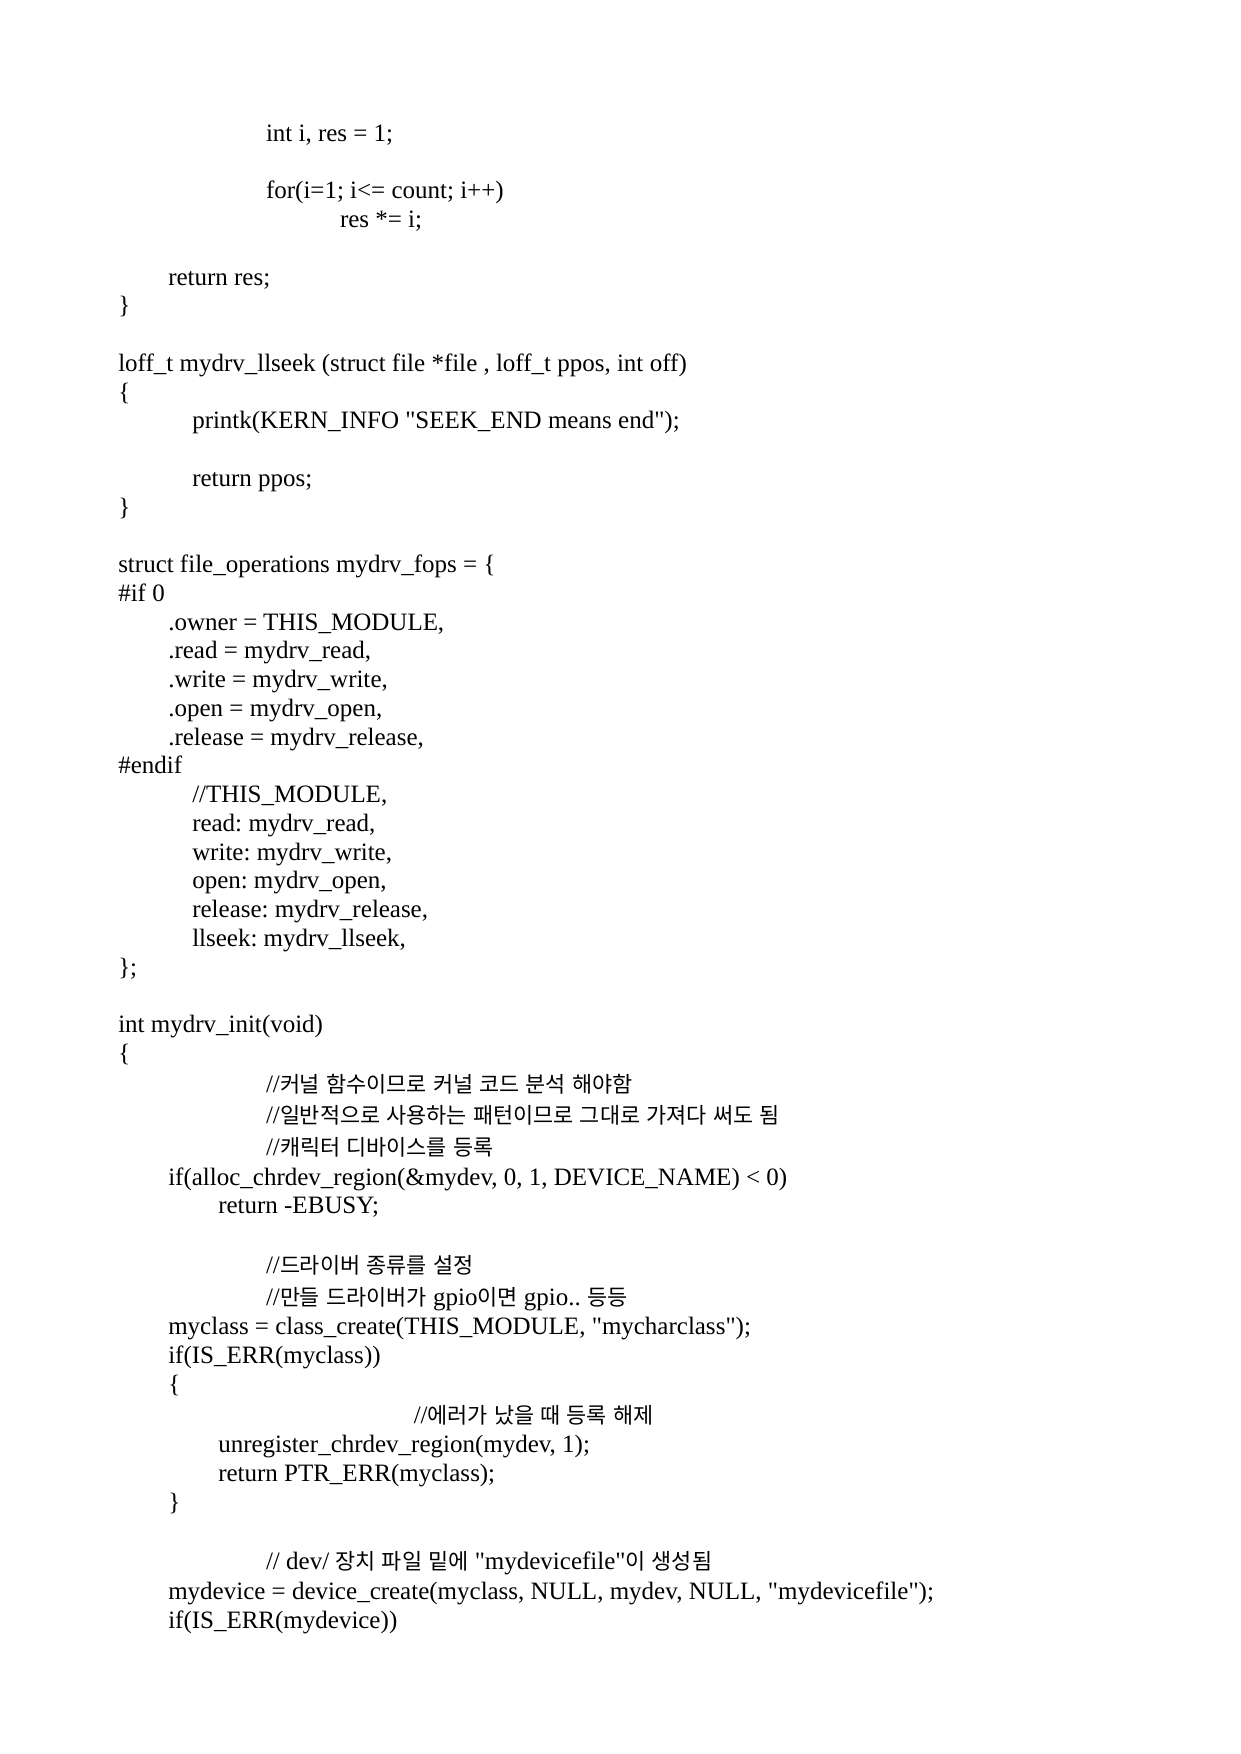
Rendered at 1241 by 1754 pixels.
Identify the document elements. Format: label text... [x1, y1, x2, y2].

text //일반적으로 사용하는 패턴이므로 그대로 가져다 써도 됨 [118, 1098, 1122, 1130]
text int mydrv_init(void) [118, 1009, 1122, 1038]
text }; [118, 952, 1122, 981]
text return res; [118, 262, 1122, 291]
text for(i=1; i<= count; i++) [118, 176, 1122, 204]
text int i, res = 1; [118, 118, 1122, 147]
text { [118, 1038, 1122, 1067]
text struct file_operations mydrv_fops = { [118, 549, 1122, 578]
text //에러가 났을 때 등록 해제 [118, 1398, 1122, 1429]
text } [118, 291, 1122, 319]
text } [118, 492, 1122, 521]
text #if 0 [118, 578, 1122, 607]
text //만들 드라이버가 gpio이면 gpio.. 등등 [118, 1280, 1122, 1311]
text // dev/ 장치 파일 밑에 "mydevicefile"이 생성됨 [118, 1544, 1122, 1576]
text .open = mydrv_open, [118, 693, 1122, 722]
text release: mydrv_release, [118, 894, 1122, 923]
text return ppos; [118, 463, 1122, 492]
text //드라이버 종류를 설정 [118, 1248, 1122, 1280]
text .write = mydrv_write, [118, 664, 1122, 693]
text res *= i; [118, 204, 1122, 233]
text return -EBUSY; [118, 1191, 1122, 1219]
text #endif [118, 751, 1122, 779]
text .read = mydrv_read, [118, 636, 1122, 664]
text if(alloc_chrdev_region(&mydev, 0, 1, DEVICE_NAME) < 0) [118, 1162, 1122, 1191]
text //커널 함수이므로 커널 코드 분석 해야함 [118, 1067, 1122, 1098]
text } [118, 1487, 1122, 1516]
text unregister_chrdev_region(mydev, 1); [118, 1429, 1122, 1458]
text if(IS_ERR(myclass)) [118, 1340, 1122, 1369]
text //캐릭터 디바이스를 등록 [118, 1130, 1122, 1162]
text open: mydrv_open, [118, 866, 1122, 894]
text { [118, 377, 1122, 406]
text llseek: mydrv_llseek, [118, 923, 1122, 952]
text loff_t mydrv_llseek (struct file *file , loff_t ppos, int off) [118, 348, 1122, 377]
text { [118, 1369, 1122, 1398]
text .release = mydrv_release, [118, 722, 1122, 751]
text write: mydrv_write, [118, 837, 1122, 866]
text myclass = class_create(THIS_MODULE, "mycharclass"); [118, 1311, 1122, 1340]
text .owner = THIS_MODULE, [118, 607, 1122, 636]
text mydevice = device_create(myclass, NULL, mydev, NULL, "mydevicefile"); [118, 1576, 1122, 1605]
text printk(KERN_INFO "SEEK_END means end"); [118, 406, 1122, 434]
text if(IS_ERR(mydevice)) [118, 1605, 1122, 1633]
text return PTR_ERR(myclass); [118, 1458, 1122, 1487]
text //THIS_MODULE, [118, 779, 1122, 808]
text read: mydrv_read, [118, 808, 1122, 837]
